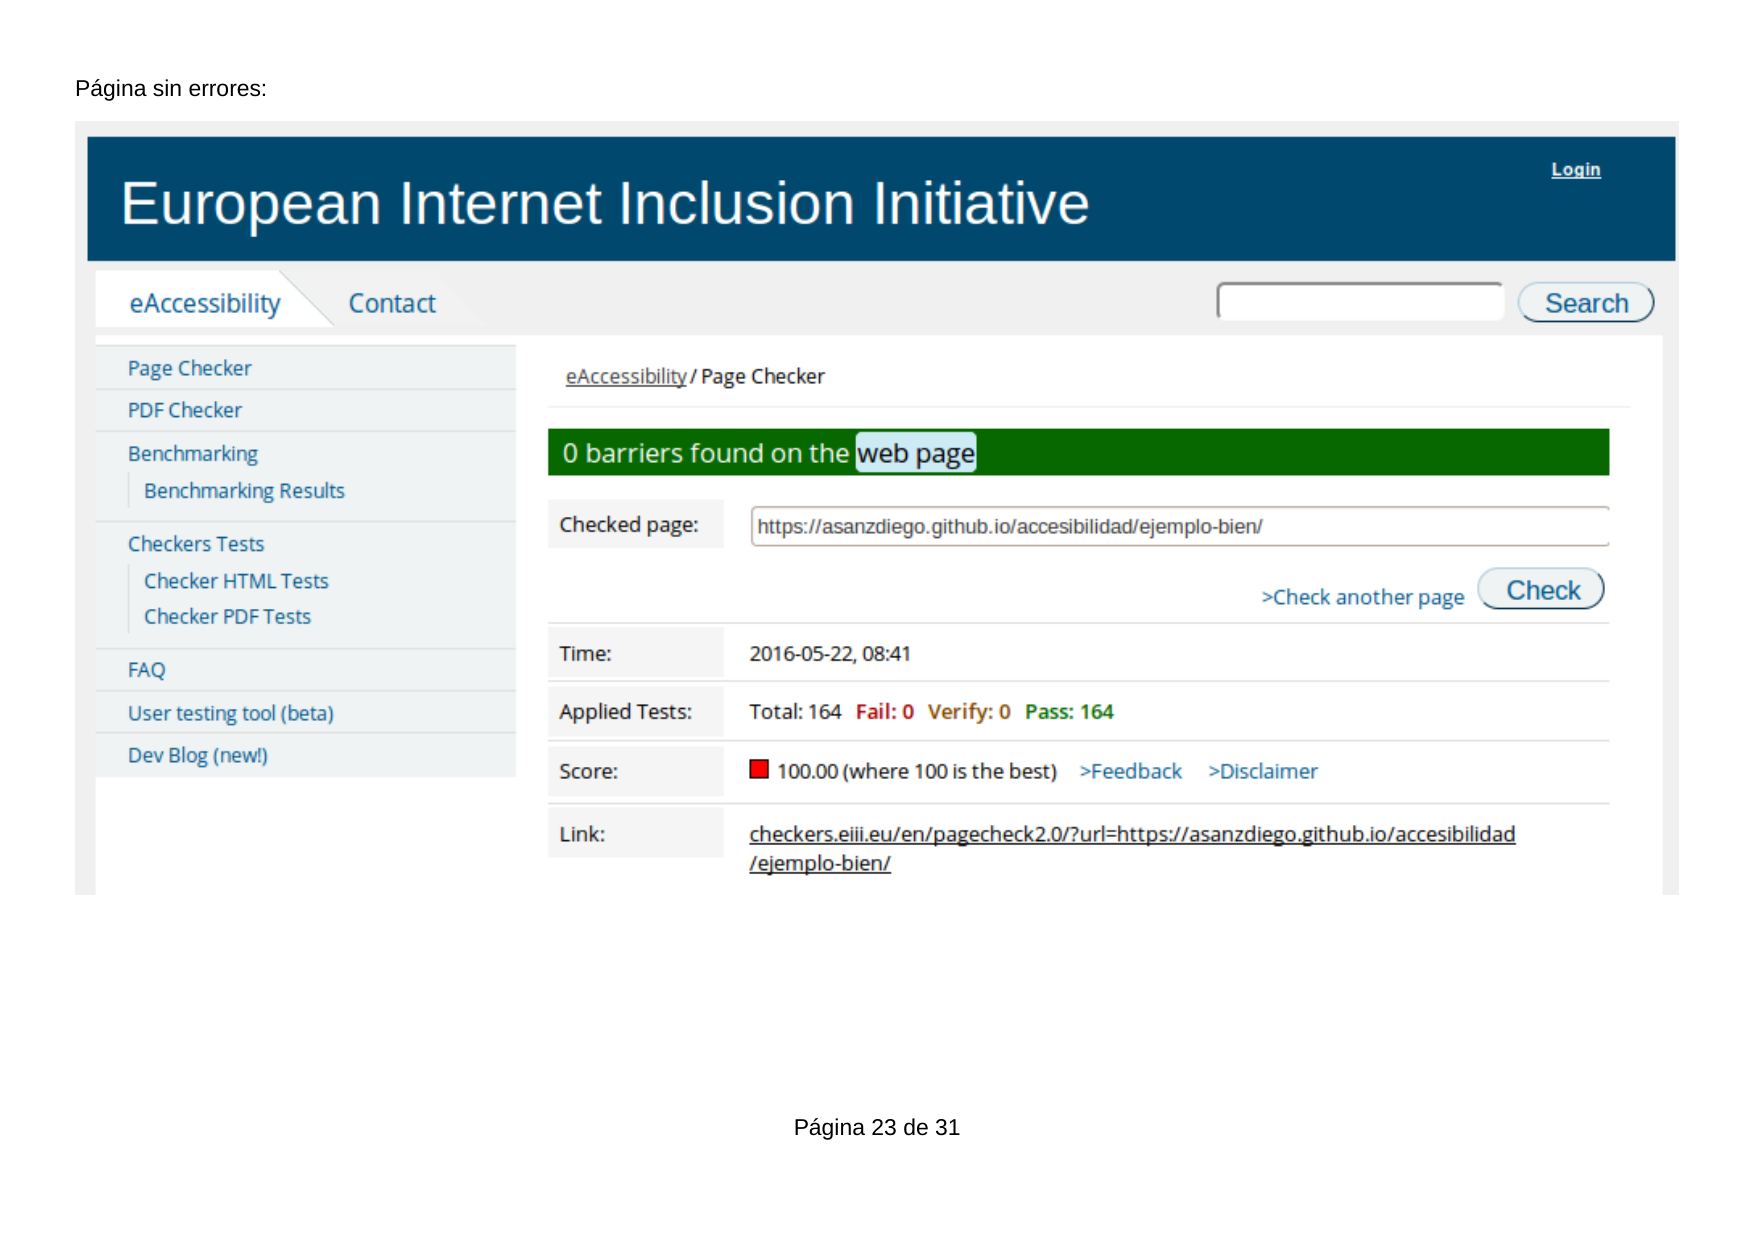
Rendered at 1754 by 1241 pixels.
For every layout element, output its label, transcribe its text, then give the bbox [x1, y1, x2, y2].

picture [75, 121, 1679, 895]
text Página sin errores: [75, 75, 1679, 101]
